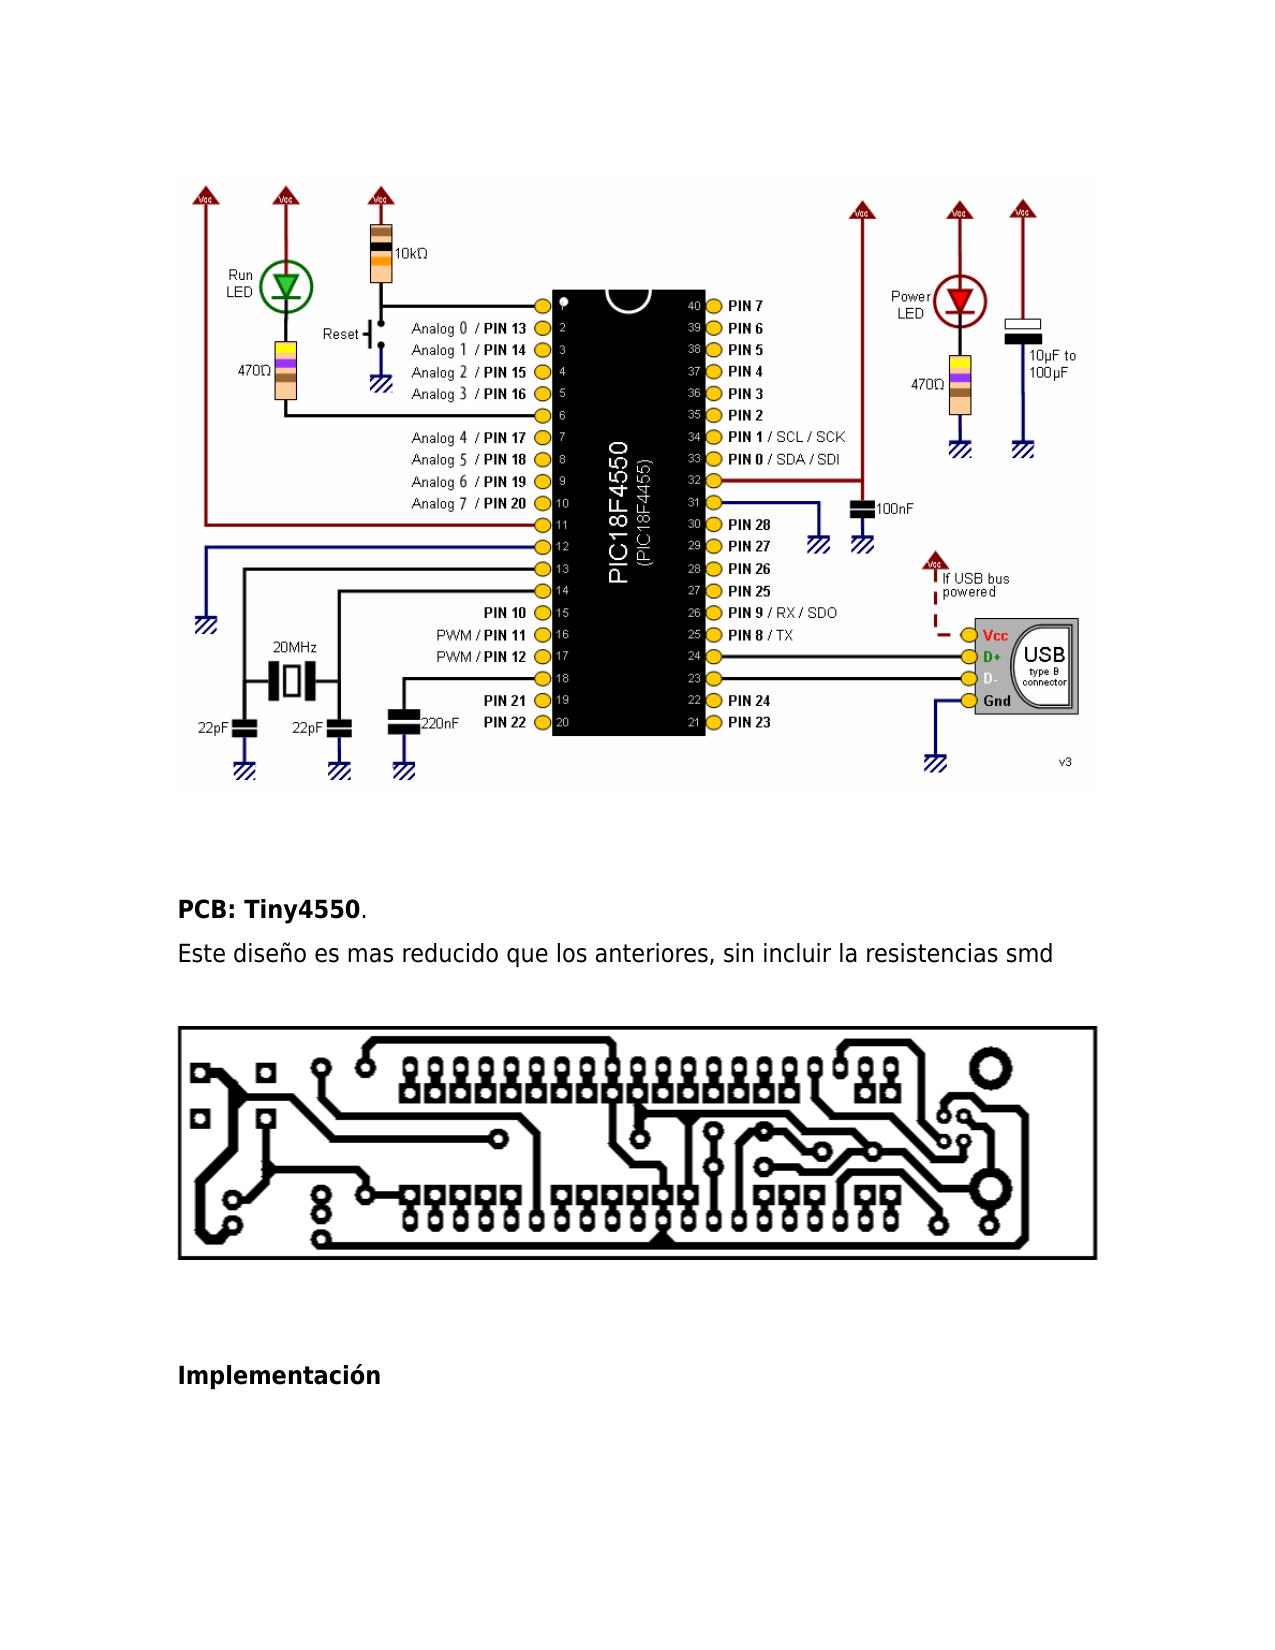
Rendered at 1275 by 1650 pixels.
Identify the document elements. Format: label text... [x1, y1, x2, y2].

text Este diseño es mas reducido que los anteriores, sin incluir la resistencias smd [177, 939, 1098, 968]
text Implementación [177, 1361, 1098, 1391]
picture [177, 177, 1098, 794]
text PCB: Tiny4550. [177, 896, 1098, 925]
picture [177, 1026, 1098, 1260]
